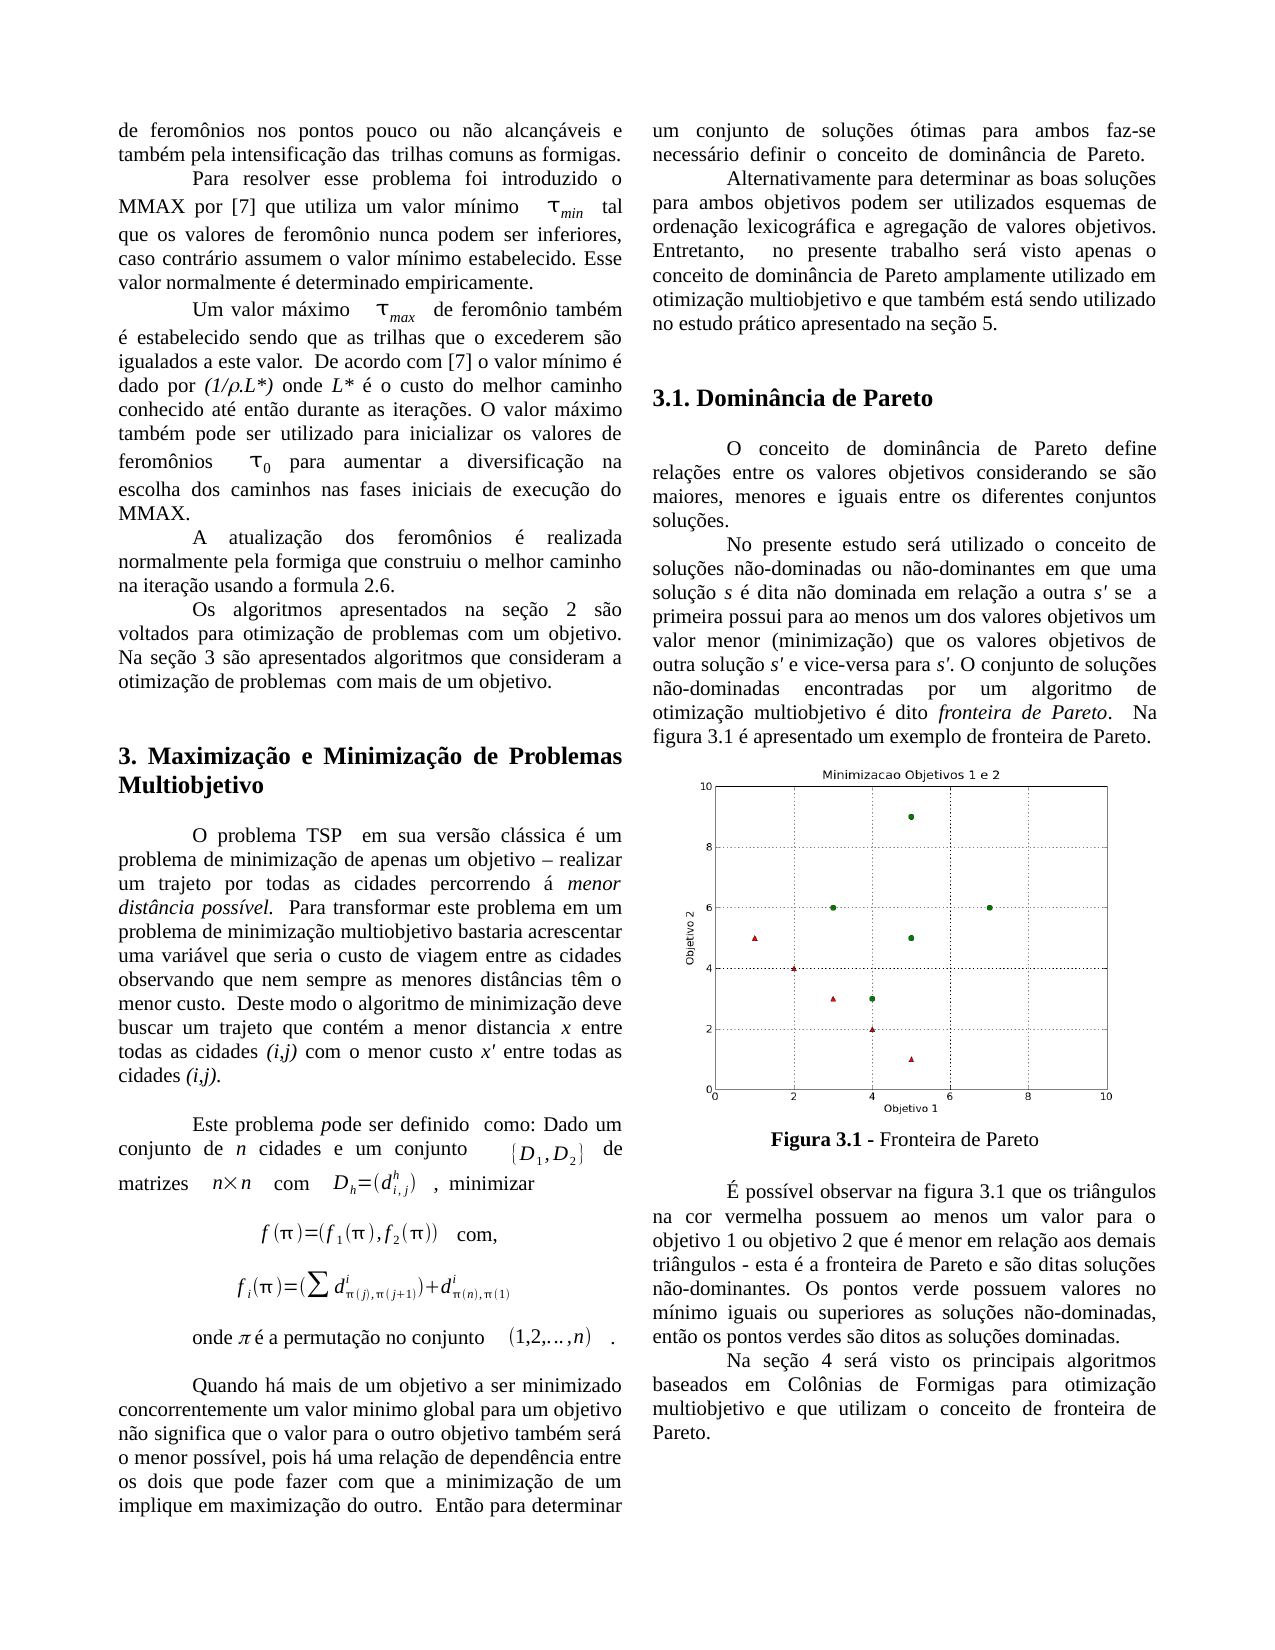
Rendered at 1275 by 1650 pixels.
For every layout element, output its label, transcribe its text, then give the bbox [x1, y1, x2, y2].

text O problema TSP em sua versão clássica é um problema de minimização de apenas um objetivo – realizar um trajeto por todas as cidades percorrendo á menor distância possível. Para transformar este problema em um problema de minimização multiobjetivo bastaria acrescentar uma variável que seria o custo de viagem entre as cidades observando que nem sempre as menores distâncias têm o menor custo. Deste modo o algoritmo de minimização deve buscar um trajeto que contém a menor distancia x entre todas as cidades (i,j) com o menor custo x' entre todas as cidades (i,j). [118, 823, 622, 1087]
text Um valor máximo de feromônio também é estabelecido sendo que as trilhas que o excederem são igualados a este valor. De acordo com [7] o valor mínimo é dado por (1/.L*) onde L* é o custo do melhor caminho conhecido até então durante as iterações. O valor máximo também pode ser utilizado para inicializar os valores de feromônios para aumentar a diversificação na escolha dos caminhos nas fases iniciais de execução do MMAX. [118, 294, 622, 525]
text de feromônios nos pontos pouco ou não alcançáveis e também pela intensificação das trilhas comuns as formigas. Para resolver esse problema foi introduzido o MMAX por [7] que utiliza um valor mínimo tal que os valores de feromônio nunca podem ser inferiores, caso contrário assumem o valor mínimo estabelecido. Esse valor normalmente é determinado empiricamente. [118, 118, 622, 294]
text Os algoritmos apresentados na seção 2 são voltados para otimização de problemas com um objetivo. Na seção 3 são apresentados algoritmos que consideram a otimização de problemas com mais de um objetivo. [118, 597, 622, 693]
text A atualização dos feromônios é realizada normalmente pela formiga que construiu o melhor caminho na iteração usando a formula 2.6. [118, 525, 622, 597]
text onde  é a permutação no conjunto . [118, 1325, 622, 1349]
picture [652, 748, 1157, 1127]
text com, [118, 1221, 622, 1247]
text No presente estudo será utilizado o conceito de soluções não-dominadas ou não-dominantes em que uma solução s é dita não dominada em relação a outra s' se a primeira possui para ao menos um dos valores objetivos um valor menor (minimização) que os valores objetivos de outra solução s' e vice-versa para s'. O conjunto de soluções não-dominadas encontradas por um algoritmo de otimização multiobjetivo é dito fronteira de Pareto. Na figura 3.1 é apresentado um exemplo de fronteira de Pareto. [652, 532, 1157, 748]
text 3. Maximização e Minimização de Problemas Multiobjetivo [118, 741, 622, 799]
text É possível observar na figura 3.1 que os triângulos na cor vermelha possuem ao menos um valor para o objetivo 1 ou objetivo 2 que é menor em relação aos demais triângulos - esta é a fronteira de Pareto e são ditas soluções não-dominantes. Os pontos verde possuem valores no mínimo iguais ou superiores as soluções não-dominadas, então os pontos verdes são ditos as soluções dominadas. [652, 1179, 1157, 1348]
text um conjunto de soluções ótimas para ambos faz-se necessário definir o conceito de dominância de Pareto. Alternativamente para determinar as boas soluções para ambos objetivos podem ser utilizados esquemas de ordenação lexicográfica e agregação de valores objetivos. Entretanto, no presente trabalho será visto apenas o conceito de dominância de Pareto amplamente utilizado em otimização multiobjetivo e que também está sendo utilizado no estudo prático apresentado na seção 5. [652, 118, 1157, 335]
text Figura 3.1 - Fronteira de Pareto [652, 1127, 1157, 1151]
text Na seção 4 será visto os principais algoritmos baseados em Colônias de Formigas para otimização multiobjetivo e que utilizam o conceito de fronteira de Pareto. [652, 1348, 1157, 1444]
text 3.1. Dominância de Pareto [652, 383, 1157, 412]
text O conceito de dominância de Pareto define relações entre os valores objetivos considerando se são maiores, menores e iguais entre os diferentes conjuntos soluções. [652, 436, 1157, 532]
text Quando há mais de um objetivo a ser minimizado concorrentemente um valor minimo global para um objetivo não significa que o valor para o outro objetivo também será o menor possível, pois há uma relação de dependência entre os dois que pode fazer com que a minimização de um implique em maximização do outro. Então para determinar [118, 1373, 622, 1517]
text Este problema pode ser definido como: Dado um conjunto de n cidades e um conjunto de matrizes com , minimizar [118, 1112, 622, 1197]
